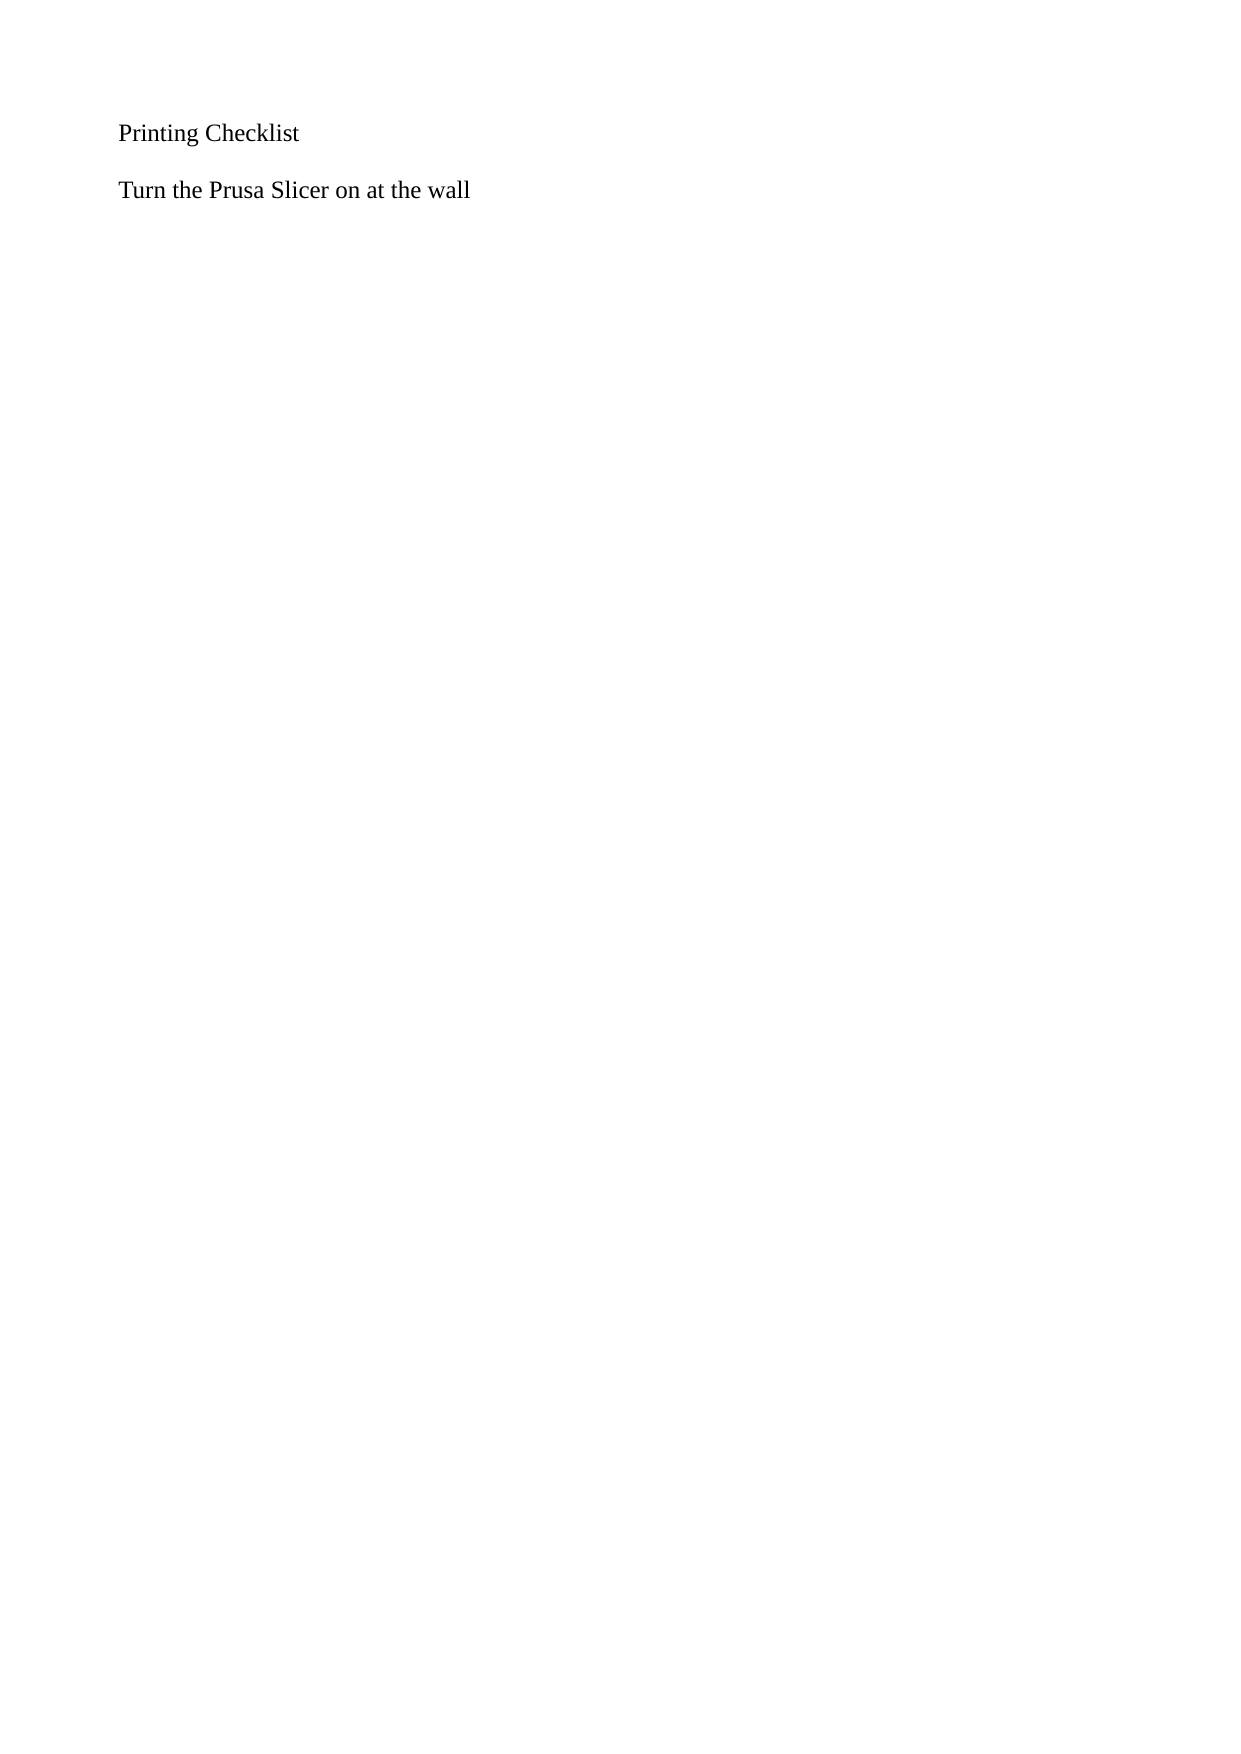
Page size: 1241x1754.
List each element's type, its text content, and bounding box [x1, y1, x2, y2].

text Turn the Prusa Slicer on at the wall [118, 176, 1122, 204]
text Printing Checklist [118, 118, 1122, 147]
